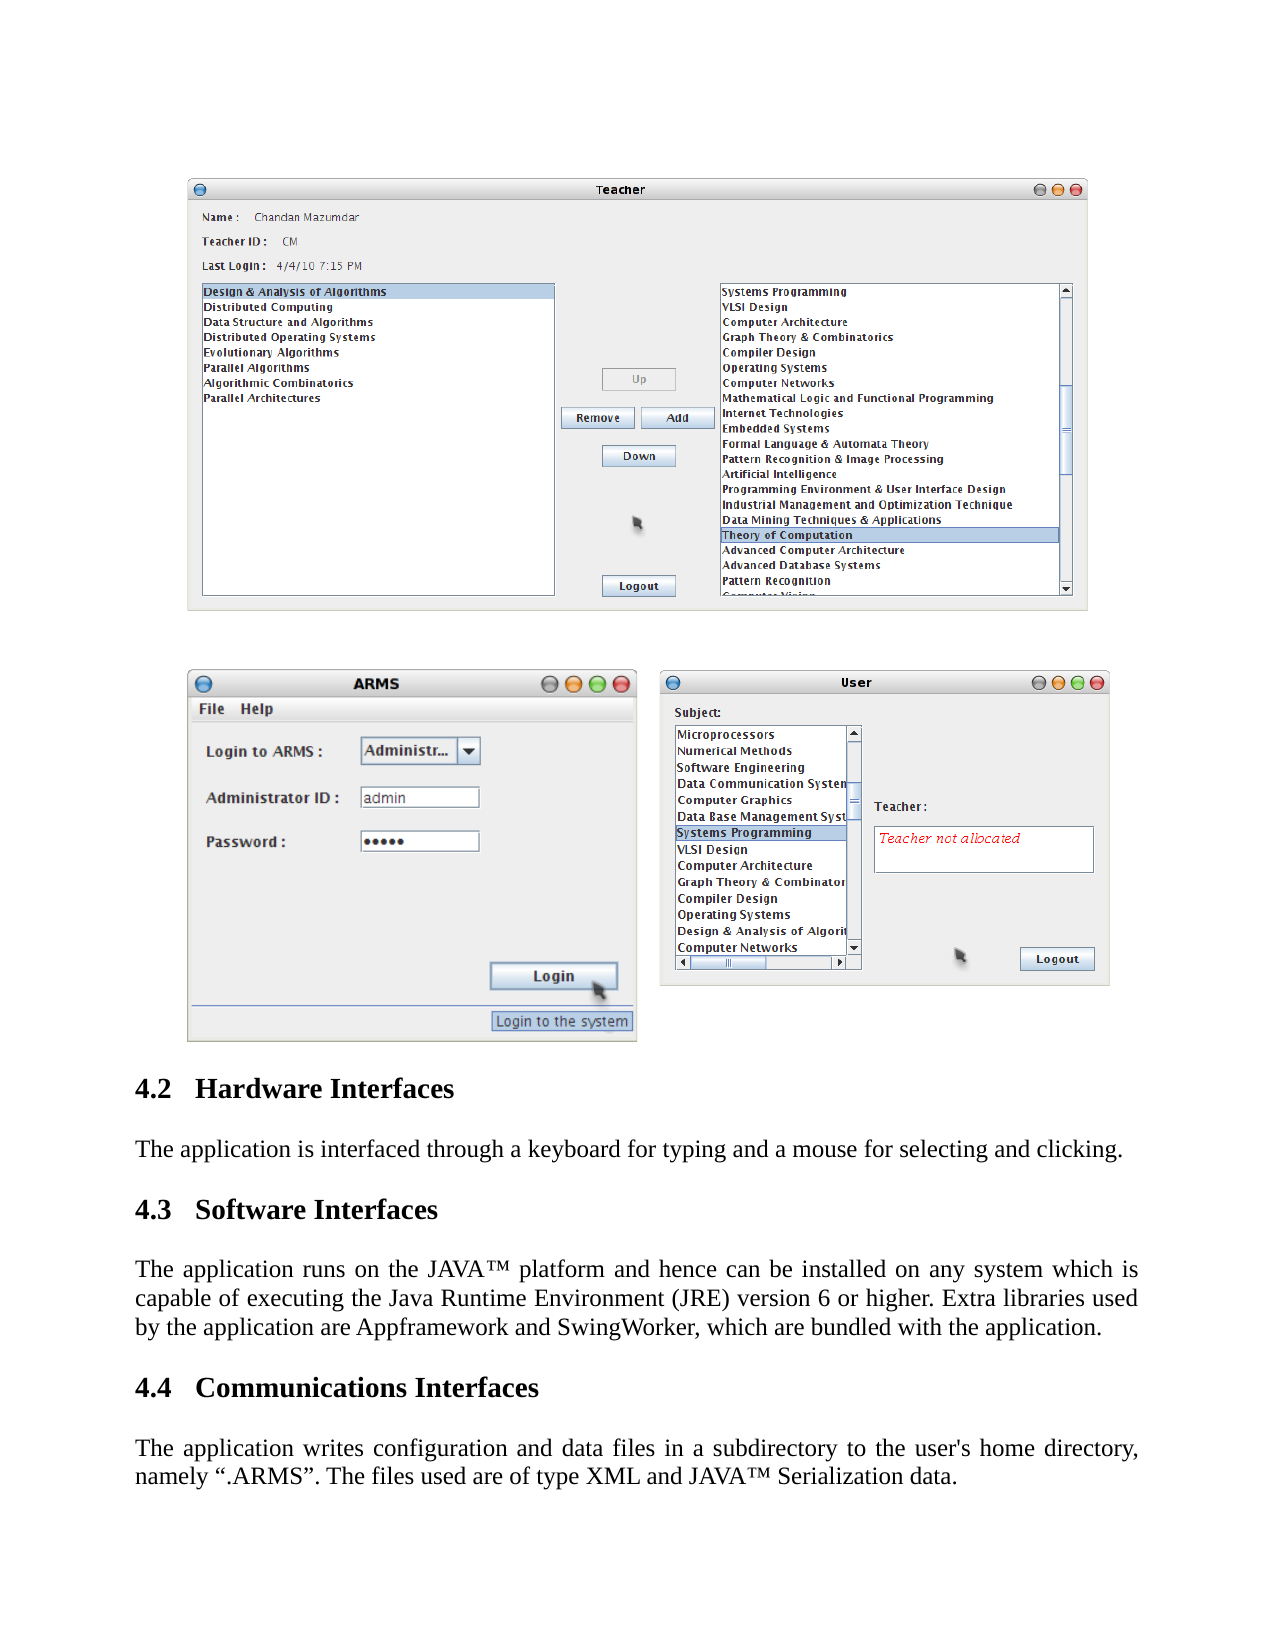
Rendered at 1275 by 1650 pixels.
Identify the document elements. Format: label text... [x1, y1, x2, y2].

text The application is interfaced through a keyboard for typing and a mouse for selecting and clicking. [135, 1134, 1140, 1163]
subtitle Hardware Interfaces [135, 1071, 1140, 1105]
subtitle Software Interfaces [135, 1192, 1140, 1225]
picture [187, 669, 638, 1042]
text The application runs on the JAVA™ platform and hence can be installed on any system which is capable of executing the Java Runtime Environment (JRE) version 6 or higher. Extra libraries used by the application are Appframework and SwingWorker, which are bundled with the application. [135, 1254, 1140, 1341]
picture [187, 178, 1088, 611]
subtitle Communications Interfaces [135, 1370, 1140, 1403]
picture [659, 670, 1110, 986]
text The application writes configuration and data files in a subdirectory to the user's home directory, namely “.ARMS”. The files used are of type XML and JAVA™ Serialization data. [135, 1433, 1140, 1490]
